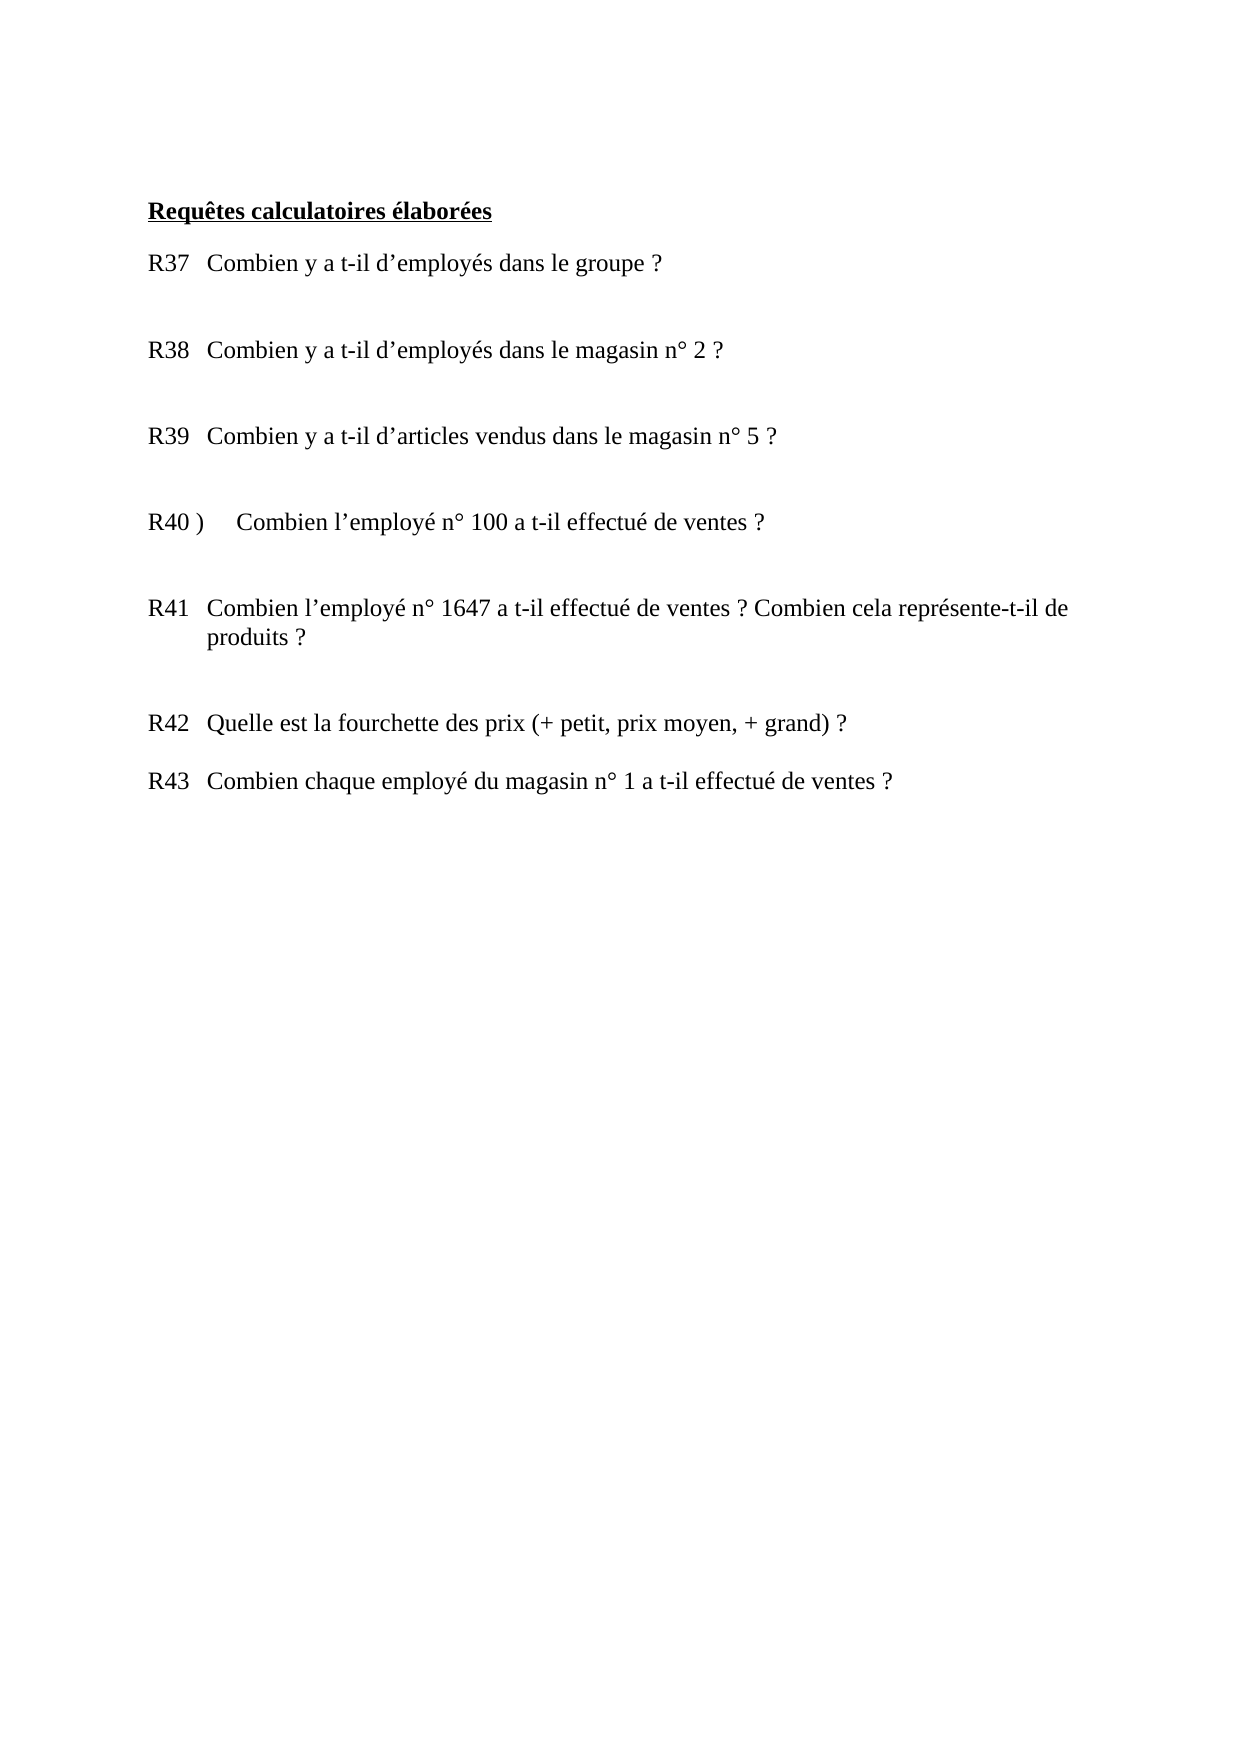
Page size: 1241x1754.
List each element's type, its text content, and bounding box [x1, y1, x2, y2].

text R37 Combien y a t-il d’employés dans le groupe ? [148, 248, 1093, 277]
text R42 Quelle est la fourchette des prix (+ petit, prix moyen, + grand) ? [148, 708, 1093, 737]
text Requêtes calculatoires élaborées [148, 196, 1093, 224]
text R38 Combien y a t-il d’employés dans le magasin n° 2 ? [148, 335, 1093, 363]
text R43 Combien chaque employé du magasin n° 1 a t-il effectué de ventes ? [148, 766, 1093, 795]
text R41 Combien l’employé n° 1647 a t-il effectué de ventes ? Combien cela représente-t-il de produits ? [148, 593, 1093, 651]
text R39 Combien y a t-il d’articles vendus dans le magasin n° 5 ? [148, 421, 1093, 450]
text R40 ) Combien l’employé n° 100 a t-il effectué de ventes ? [148, 507, 1093, 536]
